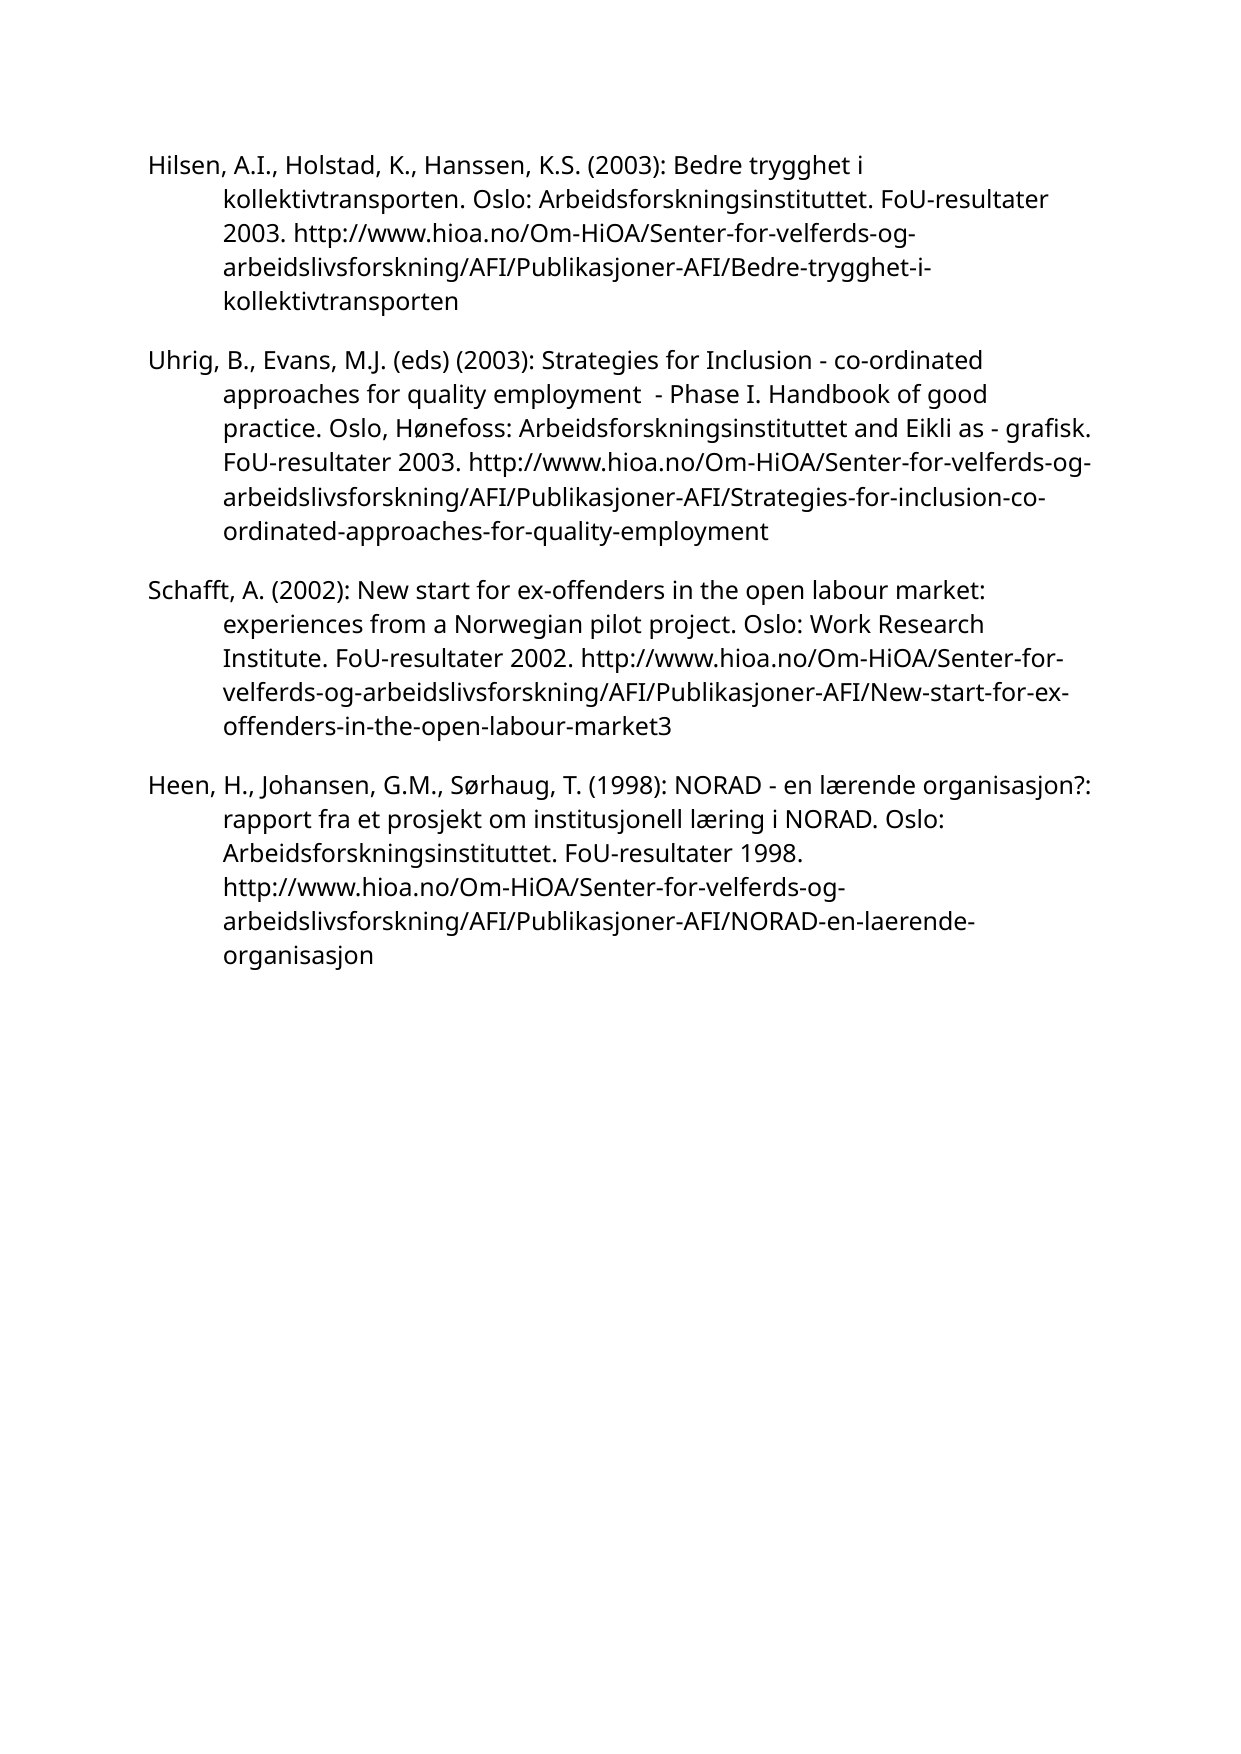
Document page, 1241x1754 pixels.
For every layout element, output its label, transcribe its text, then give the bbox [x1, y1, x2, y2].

list Hilsen, A.I., Holstad, K., Hanssen, K.S. (2003): Bedre trygghet i kollektivtransporten. Oslo: Arbeidsforskningsinstituttet. FoU-resultater 2003. http://www.hioa.no/Om-HiOA/Senter-for-velferds-og-arbeidslivsforskning/AFI/Publikasjoner-AFI/Bedre-trygghet-i-kollektivtransporten [148, 148, 1093, 318]
list Schafft, A. (2002): New start for ex-offenders in the open labour market: experiences from a Norwegian pilot project. Oslo: Work Research Institute. FoU-resultater 2002. http://www.hioa.no/Om-HiOA/Senter-for-velferds-og-arbeidslivsforskning/AFI/Publikasjoner-AFI/New-start-for-ex-offenders-in-the-open-labour-market3 [148, 572, 1093, 743]
list Heen, H., Johansen, G.M., Sørhaug, T. (1998): NORAD - en lærende organisasjon?: rapport fra et prosjekt om institusjonell læring i NORAD. Oslo: Arbeidsforskningsinstituttet. FoU-resultater 1998. http://www.hioa.no/Om-HiOA/Senter-for-velferds-og-arbeidslivsforskning/AFI/Publikasjoner-AFI/NORAD-en-laerende-organisasjon [148, 768, 1093, 972]
list Uhrig, B., Evans, M.J. (eds) (2003): Strategies for Inclusion - co-ordinated approaches for quality employment - Phase I. Handbook of good practice. Oslo, Hønefoss: Arbeidsforskningsinstituttet and Eikli as - grafisk. FoU-resultater 2003. http://www.hioa.no/Om-HiOA/Senter-for-velferds-og-arbeidslivsforskning/AFI/Publikasjoner-AFI/Strategies-for-inclusion-co-ordinated-approaches-for-quality-employment [148, 343, 1093, 547]
